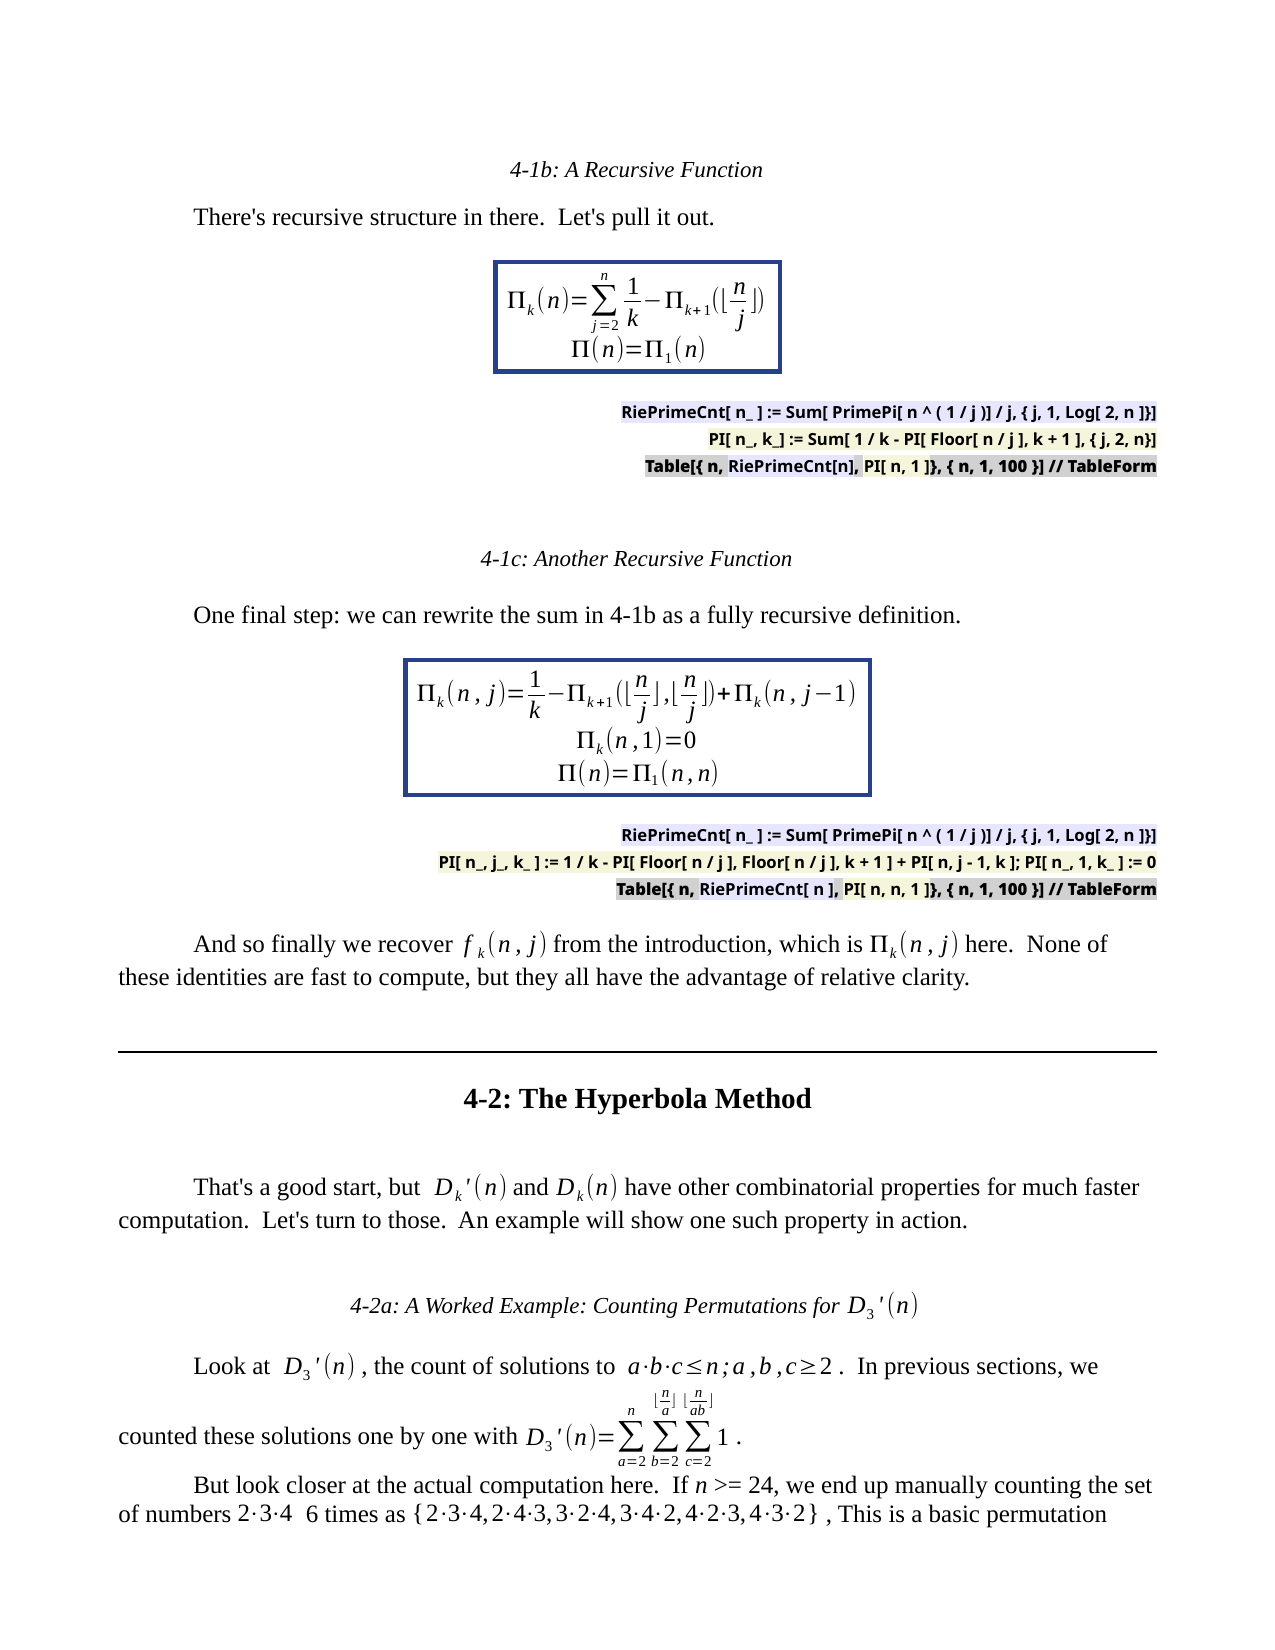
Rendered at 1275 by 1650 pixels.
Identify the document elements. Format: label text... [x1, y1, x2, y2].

text There's recursive structure in there. Let's pull it out. [118, 202, 1157, 231]
text But look closer at the actual computation here. If n >= 24, we end up manually counting the set of numbers 6 times as, This is a basic permutation problem, . If n >= 12, we count the set 3 times, as, another a basic permutation problem. [118, 1470, 1157, 1527]
text And so finally we recoverfrom the introduction, which ishere. None of these identities are fast to compute, but they all have the advantage of relative clarity. [118, 929, 1157, 990]
text 4-1b: A Recursive Function [118, 156, 1157, 183]
text 4-2: The Hyperbola Method [118, 1081, 1157, 1115]
text RiePrimeCnt[ n_ ] := Sum[ PrimePi[ n ^ ( 1 / j )] / j, { j, 1, Log[ 2, n ]}] [118, 396, 1157, 423]
text That's a good start, but andhave other combinatorial properties for much faster computation. Let's turn to those. An example will show one such property in action. [118, 1172, 1157, 1234]
text 4-2a: A Worked Example: Counting Permutations for [118, 1291, 1157, 1323]
text PI[ n_, k_] := Sum[ 1 / k - PI[ Floor[ n / j ], k + 1 ], { j, 2, n}] [118, 423, 1157, 450]
text 4-1c: Another Recursive Function [118, 546, 1157, 572]
text Table[{ n, RiePrimeCnt[ n ], PI[ n, n, 1 ]}, { n, 1, 100 }] // TableForm [118, 873, 1157, 900]
text PI[ n_, j_, k_ ] := 1 / k - PI[ Floor[ n / j ], Floor[ n / j ], k + 1 ] + PI[ n, j - 1, k ]; PI[ n_, 1, k_ ] := 0 [118, 846, 1157, 873]
text Table[{ n, RiePrimeCnt[n], PI[ n, 1 ]}, { n, 1, 100 }] // TableForm [118, 450, 1157, 477]
text Look at , the count of solutions to . In previous sections, we counted these solutions one by one with. [118, 1351, 1157, 1470]
text RiePrimeCnt[ n_ ] := Sum[ PrimePi[ n ^ ( 1 / j )] / j, { j, 1, Log[ 2, n ]}] [118, 819, 1157, 846]
text One final step: we can rewrite the sum in 4-1b as a fully recursive definition. [118, 601, 1157, 629]
